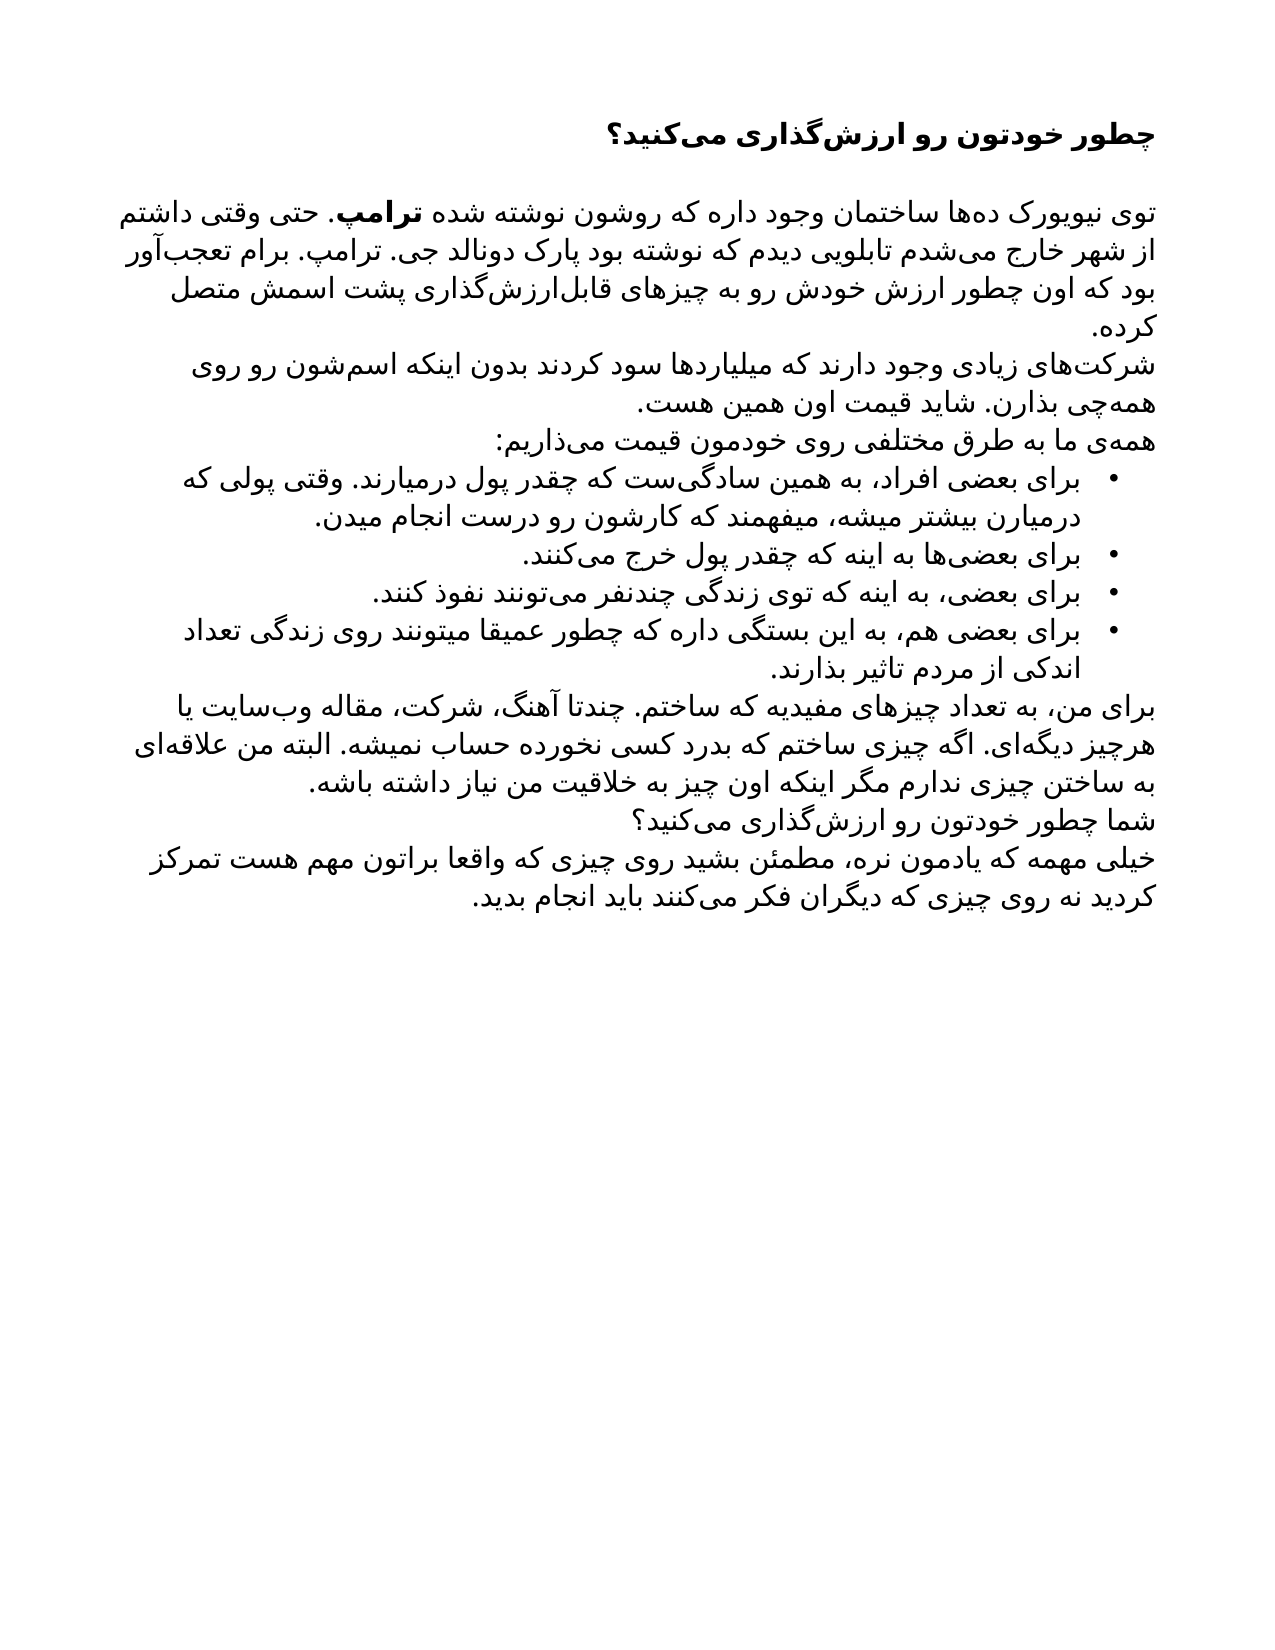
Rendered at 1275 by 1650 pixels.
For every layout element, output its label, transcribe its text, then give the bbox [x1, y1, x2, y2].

text توی نیویورک ده‌ها ساختمان وجود داره که روشون نوشته شده ترامپ. حتی وقتی داشتم از شهر خارج می‌شدم تابلویی دیدم که نوشته بود پارک دونالد جی. ترامپ. برام تعجب‌آور بود که اون چطور ارزش خودش رو به چیزهای قابل‌ارزش‌گذاری پشت اسمش متصل کرده. [118, 196, 1157, 348]
list برای بعضی‌ها به اینه که چقدر پول خرج می‌کنند. [118, 538, 1119, 576]
list برای بعضی افراد، به همین سادگی‌ست که چقدر پول درمیارند. وقتی پولی که درمیارن بیشتر میشه، میفهمند که کارشون رو درست انجام میدن. [118, 462, 1119, 538]
text خیلی مهمه که یادمون نره، مطمئن بشید روی چیزی که واقعا براتون مهم هست تمرکز کردید نه روی چیزی که دیگران فکر می‌کنند باید انجام بدید. [118, 842, 1157, 918]
list برای بعضی هم، به این بستگی داره که چطور عمیقا میتونند روی زندگی تعداد اندکی از مردم تاثیر بذارند. [118, 614, 1119, 690]
text همه‌ی ما به طرق مختلفی روی خودمون قیمت می‌ذاریم: [118, 424, 1157, 462]
text برای من، به تعداد چیزهای مفیدیه که ساختم. چندتا آهنگ، شرکت، مقاله وب‌سایت یا هرچیز دیگه‌ای. اگه چیزی ساختم که بدرد کسی نخورده حساب نمیشه. البته من علاقه‌ای به ساختن چیزی ندارم مگر اینکه اون چیز به خلاقیت من نیاز داشته باشه. [118, 690, 1157, 804]
list برای بعضی، به اینه که توی زندگی چندنفر می‌تونند نفوذ کنند. [118, 576, 1119, 614]
text چطور خودتون رو ارزش‌گذاری می‌کنید؟ [118, 118, 1157, 156]
text شما چطور خودتون رو ارزش‌گذاری می‌کنید؟ [118, 804, 1157, 842]
text شرکت‌های زیادی وجود دارند که میلیاردها سود کردند بدون اینکه اسم‌شون رو روی همه‌چی بذارن. شاید قیمت اون همین هست. [118, 348, 1157, 424]
